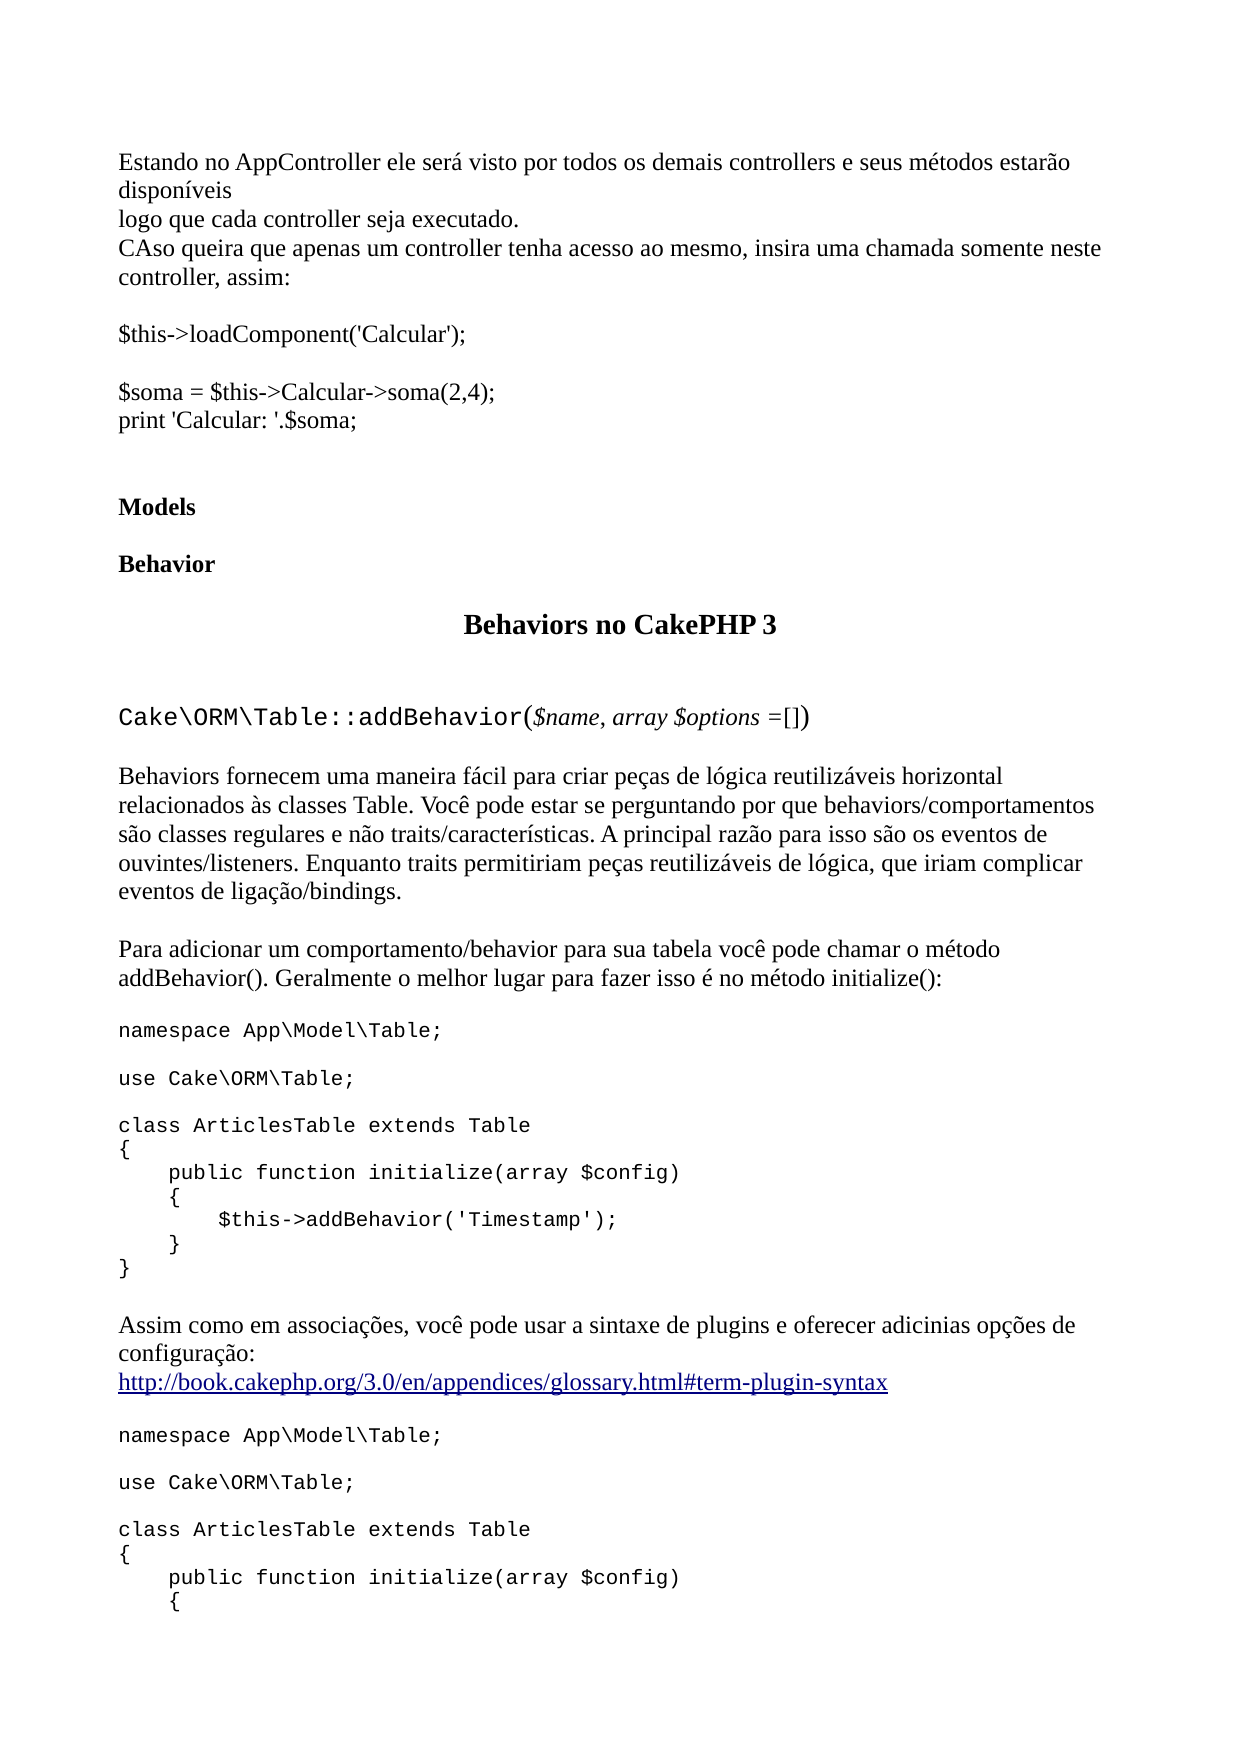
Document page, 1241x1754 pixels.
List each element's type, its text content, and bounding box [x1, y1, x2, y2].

text Assim como em associações, você pode usar a sintaxe de plugins e oferecer adicinias opções de configuração: [118, 1310, 1122, 1367]
text } [118, 1257, 1122, 1280]
text { [118, 1543, 1122, 1567]
text $this->loadComponent('Calcular'); [118, 319, 1122, 348]
text { [118, 1590, 1122, 1614]
text http://book.cakephp.org/3.0/en/appendices/glossary.html#term-plugin-syntax [118, 1367, 1122, 1396]
text namespace App\Model\Table; [118, 1020, 1122, 1044]
text print 'Calcular: '.$soma; [118, 406, 1122, 434]
text public function initialize(array $config) [118, 1162, 1122, 1186]
text use Cake\ORM\Table; [118, 1472, 1122, 1496]
text class ArticlesTable extends Table [118, 1115, 1122, 1138]
text class ArticlesTable extends Table [118, 1519, 1122, 1543]
text Estando no AppController ele será visto por todos os demais controllers e seus métodos estarão disponíveis [118, 147, 1122, 204]
text { [118, 1138, 1122, 1162]
text namespace App\Model\Table; [118, 1425, 1122, 1448]
text Behaviors fornecem uma maneira fácil para criar peças de lógica reutilizáveis horizontal relacionados às classes Table. Você pode estar se perguntando por que behaviors/comportamentos são classes regulares e não traits/características. A principal razão para isso são os eventos de ouvintes/listeners. Enquanto traits permitiriam peças reutilizáveis de lógica, que iriam complicar eventos de ligação/bindings. [118, 761, 1122, 905]
text { [118, 1186, 1122, 1209]
text use Cake\ORM\Table; [118, 1067, 1122, 1091]
text } [118, 1233, 1122, 1257]
text $soma = $this->Calcular->soma(2,4); [118, 377, 1122, 406]
text Models [118, 492, 1122, 521]
text public function initialize(array $config) [118, 1567, 1122, 1590]
text Behaviors no CakePHP 3 [118, 607, 1122, 640]
text Para adicionar um comportamento/behavior para sua tabela você pode chamar o método addBehavior(). Geralmente o melhor lugar para fazer isso é no método initialize(): [118, 934, 1122, 991]
text Cake\ORM\Table::addBehavior($name, array $options =[]) [118, 698, 1122, 733]
text Behavior [118, 549, 1122, 578]
text CAso queira que apenas um controller tenha acesso ao mesmo, insira uma chamada somente neste controller, assim: [118, 233, 1122, 291]
text logo que cada controller seja executado. [118, 204, 1122, 233]
text $this->addBehavior('Timestamp'); [118, 1209, 1122, 1233]
